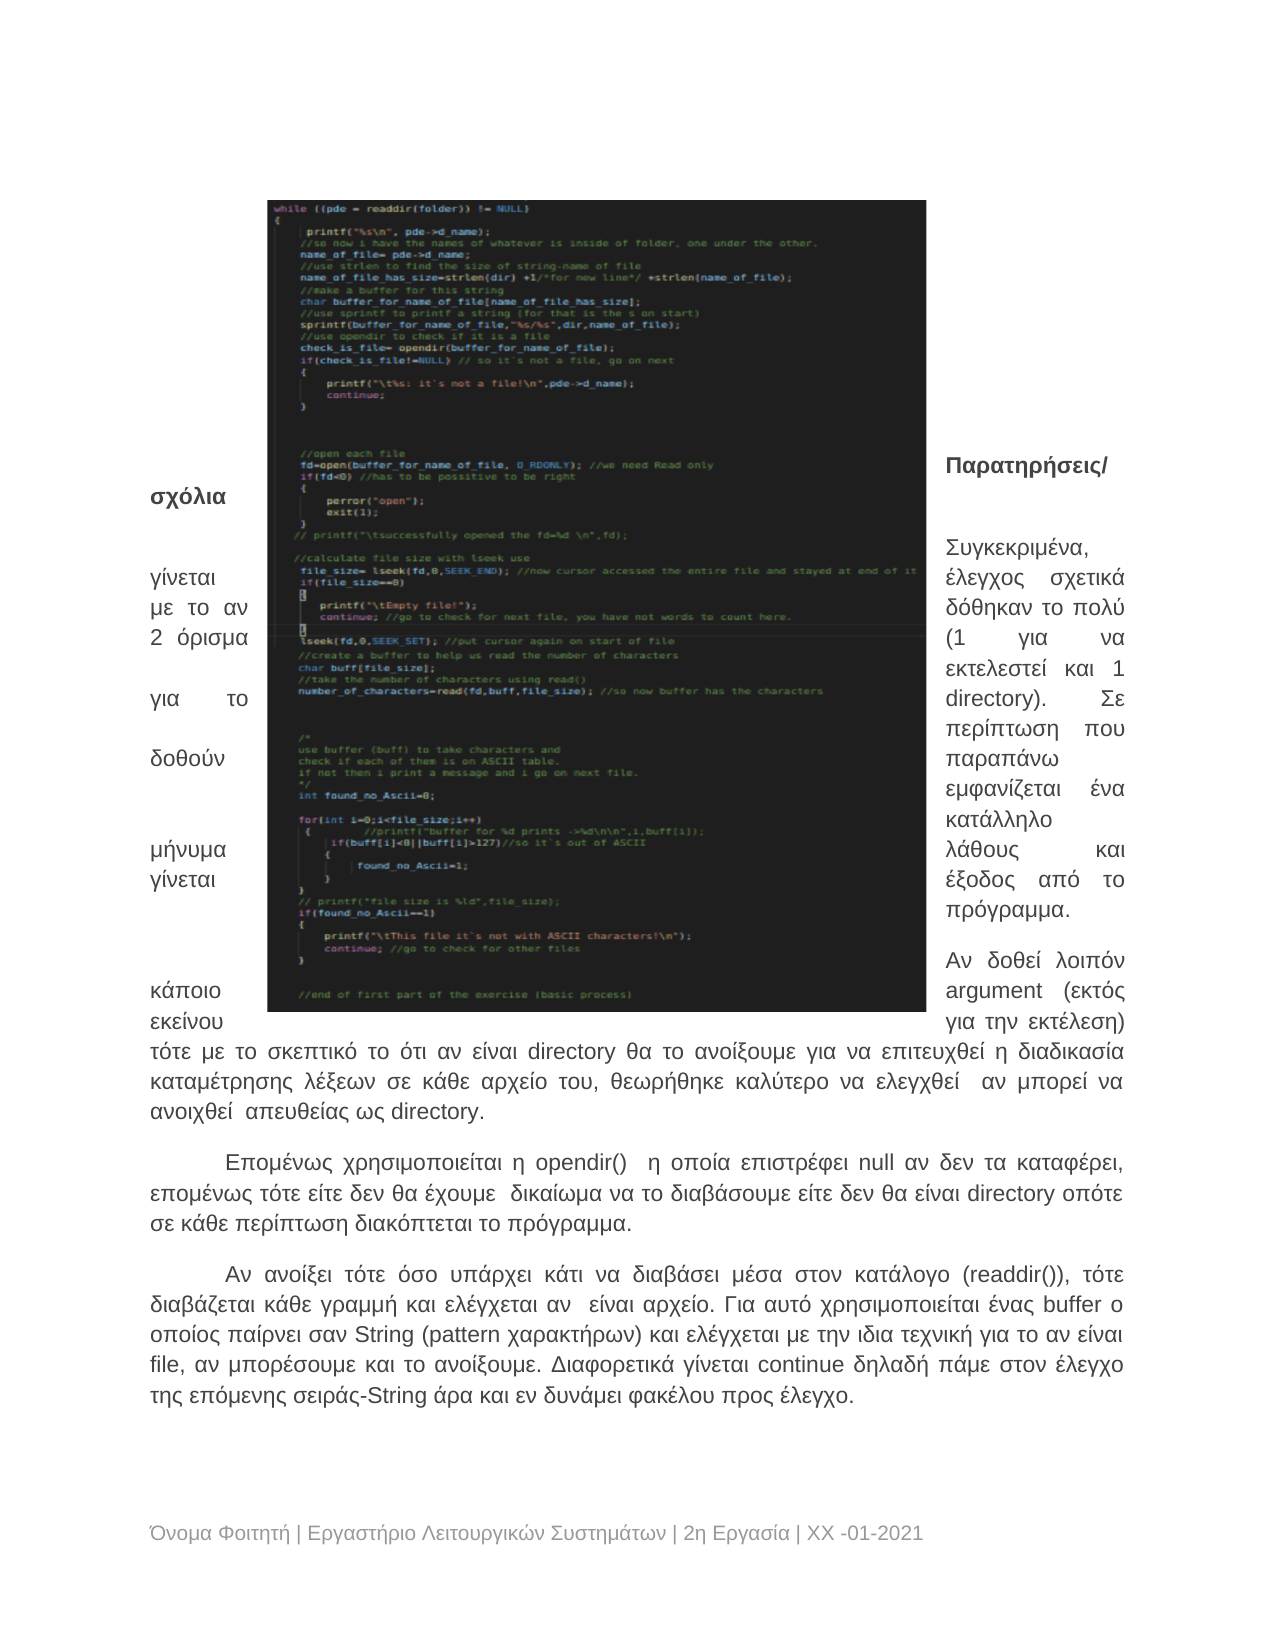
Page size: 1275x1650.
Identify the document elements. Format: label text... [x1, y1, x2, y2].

text Συγκεκριμένα, γίνεται έλεγχος σχετικά με το αν δόθηκαν το πολύ 2 όρισμα (1 για να εκτελεστεί και 1 για το directory). Σε περίπτωση που δοθούν παραπάνω εμφανίζεται ένα κατάλληλο μήνυμα λάθους και γίνεται έξοδος από το πρόγραμμα. [927, 534, 1125, 922]
text Αν δοθεί λοιπόν κάποιο argument (εκτός εκείνου για την εκτέλεση) τότε με το σκεπτικό το ότι αν είναι directory θα το ανοίξουμε για να επιτευχθεί η διαδικασία καταμέτρησης λέξεων σε κάθε αρχείο του, θεωρήθηκε καλύτερο να ελεγχθεί αν μπορεί να ανοιχθεί απευθείας ως directory. [150, 947, 1125, 1124]
picture [267, 200, 927, 1012]
text Επομένως χρησιμοποιείται η opendir() η οποία επιστρέφει null αν δεν τα καταφέρει, επομένως τότε είτε δεν θα έχουμε δικαίωμα να το διαβάσουμε είτε δεν θα είναι directory οπότε σε κάθε περίπτωση διακόπτεται το πρόγραμμα. [150, 1149, 1125, 1236]
text Παρατηρήσεις/σχόλια [150, 452, 267, 509]
text Αν ανοίξει τότε όσο υπάρχει κάτι να διαβάσει μέσα στον κατάλογο (readdir()), τότε διαβάζεται κάθε γραμμή και ελέγχεται αν είναι αρχείο. Για αυτό χρησιμοποιείται ένας buffer ο οποίος παίρνει σαν String (pattern χαρακτήρων) και ελέγχεται με την ιδια τεχνική για το αν είναι file, αν μπορέσουμε και το ανοίξουμε. Διαφορετικά γίνεται continue δηλαδή πάμε στον έλεγχο της επόμενης σειράς-String άρα και εν δυνάμει φακέλου προς έλεγχο. [150, 1261, 1125, 1408]
text Παρατηρήσεις/σχόλια [927, 452, 1125, 509]
text Συγκεκριμένα, γίνεται έλεγχος σχετικά με το αν δόθηκαν το πολύ 2 όρισμα (1 για να εκτελεστεί και 1 για το directory). Σε περίπτωση που δοθούν παραπάνω εμφανίζεται ένα κατάλληλο μήνυμα λάθους και γίνεται έξοδος από το πρόγραμμα. [150, 534, 267, 922]
